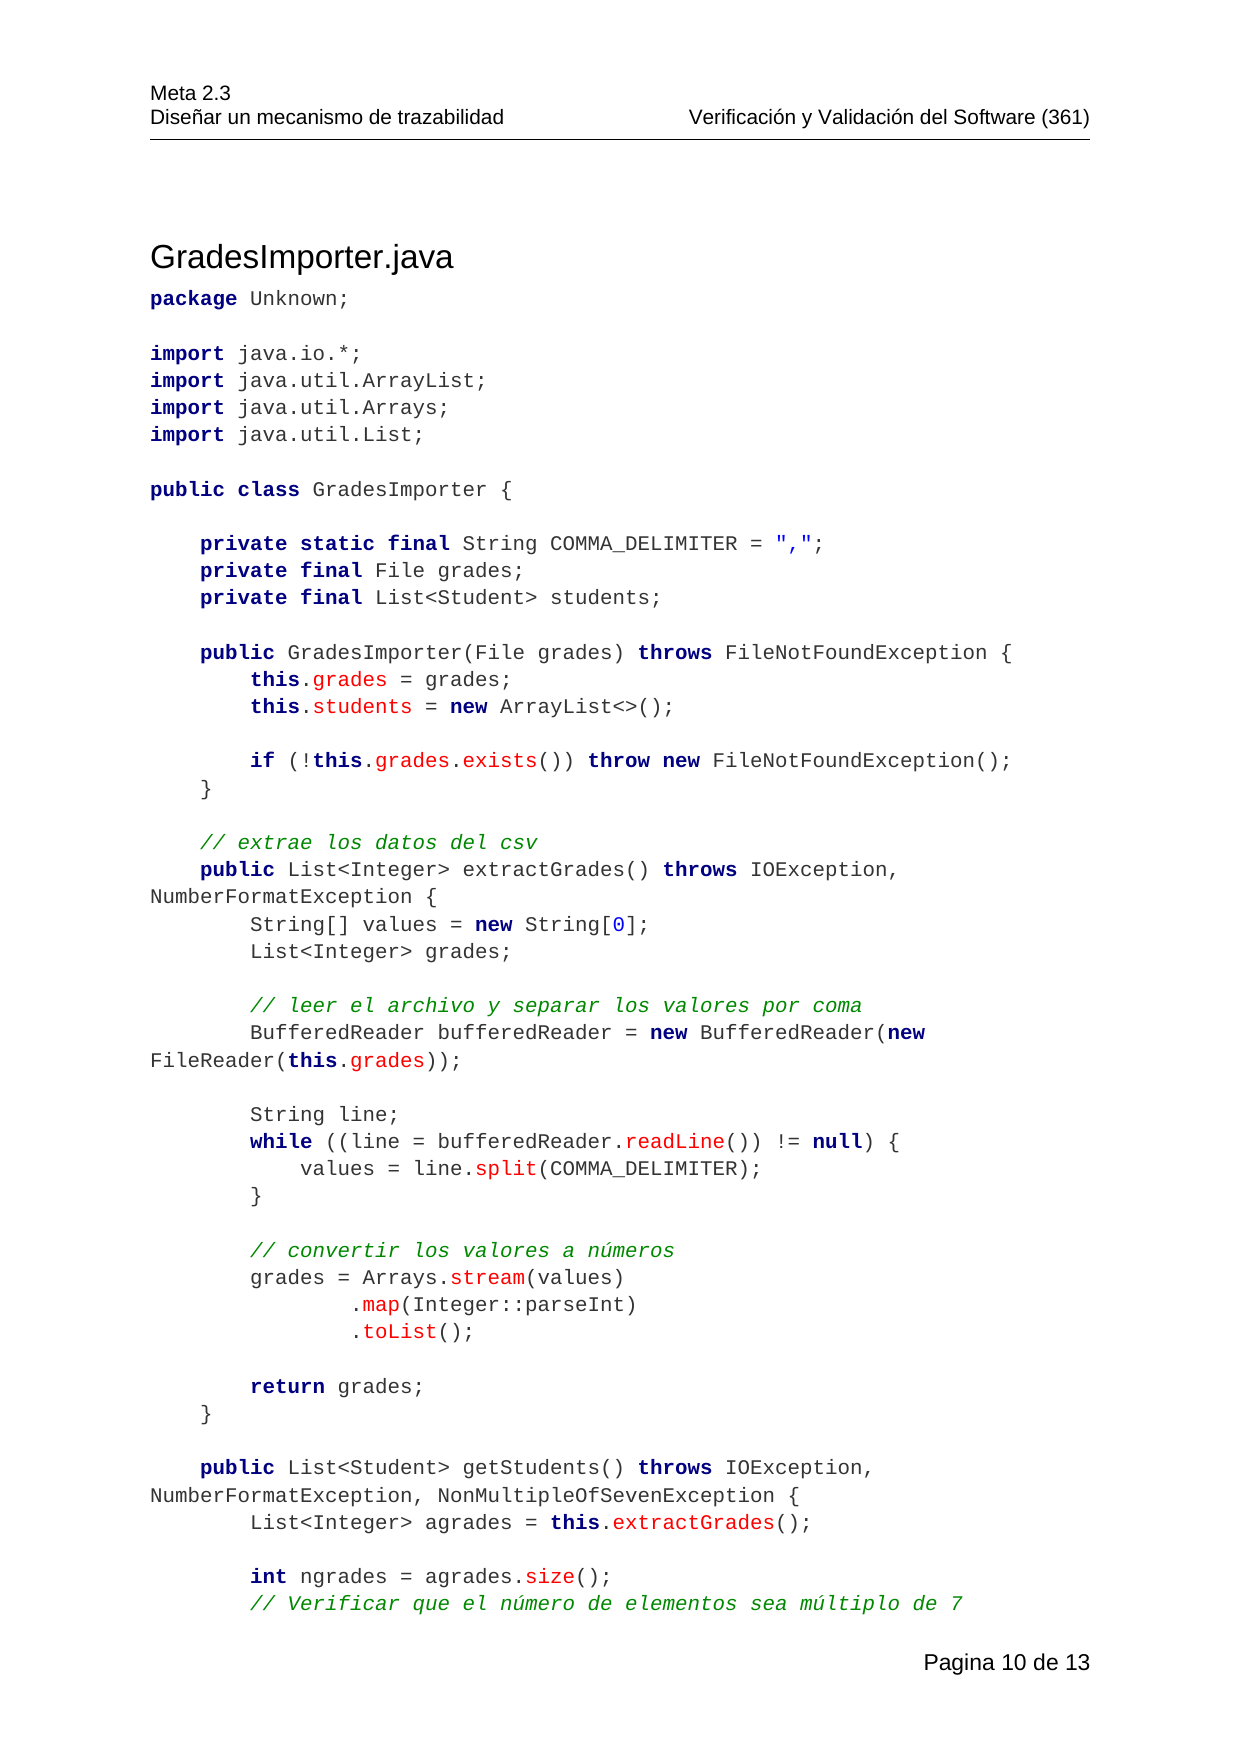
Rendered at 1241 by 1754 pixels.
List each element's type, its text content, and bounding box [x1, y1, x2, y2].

text private final List<Student> students; [150, 587, 1090, 611]
text import java.io.*; [150, 343, 1090, 366]
text // extrae los datos del csv [150, 832, 1090, 856]
text public GradesImporter(File grades) throws FileNotFoundException { [150, 642, 1090, 665]
text // convertir los valores a números [150, 1240, 1090, 1263]
text BufferedReader bufferedReader = new BufferedReader(new FileReader(this.grades)); [150, 1022, 1090, 1073]
text } [150, 1186, 1090, 1209]
text if (!this.grades.exists()) throw new FileNotFoundException(); [150, 751, 1090, 774]
text String[] values = new String[0]; [150, 914, 1090, 937]
text .toList(); [150, 1321, 1090, 1345]
text while ((line = bufferedReader.readLine()) != null) { [150, 1131, 1090, 1155]
text return grades; [150, 1376, 1090, 1399]
text .map(Integer::parseInt) [150, 1294, 1090, 1318]
text public class GradesImporter { [150, 479, 1090, 502]
text } [150, 1403, 1090, 1427]
text private static final String COMMA_DELIMITER = ","; [150, 533, 1090, 557]
text private final File grades; [150, 560, 1090, 584]
text } [150, 778, 1090, 801]
text package Unknown; [150, 288, 1090, 312]
text import java.util.Arrays; [150, 397, 1090, 421]
text List<Integer> agrades = this.extractGrades(); [150, 1512, 1090, 1535]
text // leer el archivo y separar los valores por coma [150, 995, 1090, 1019]
text values = line.split(COMMA_DELIMITER); [150, 1158, 1090, 1182]
text import java.util.List; [150, 424, 1090, 448]
text import java.util.ArrayList; [150, 370, 1090, 393]
text List<Integer> grades; [150, 941, 1090, 964]
text // Verificar que el número de elementos sea múltiplo de 7 [150, 1593, 1090, 1617]
text this.students = new ArrayList<>(); [150, 696, 1090, 720]
text public List<Student> getStudents() throws IOException, NumberFormatException, NonMultipleOfSevenException { [150, 1457, 1090, 1508]
subtitle GradesImporter.java [150, 237, 1090, 276]
text int ngrades = agrades.size(); [150, 1566, 1090, 1590]
text public List<Integer> extractGrades() throws IOException, NumberFormatException { [150, 859, 1090, 910]
text this.grades = grades; [150, 669, 1090, 693]
text grades = Arrays.stream(values) [150, 1267, 1090, 1291]
text String line; [150, 1104, 1090, 1128]
